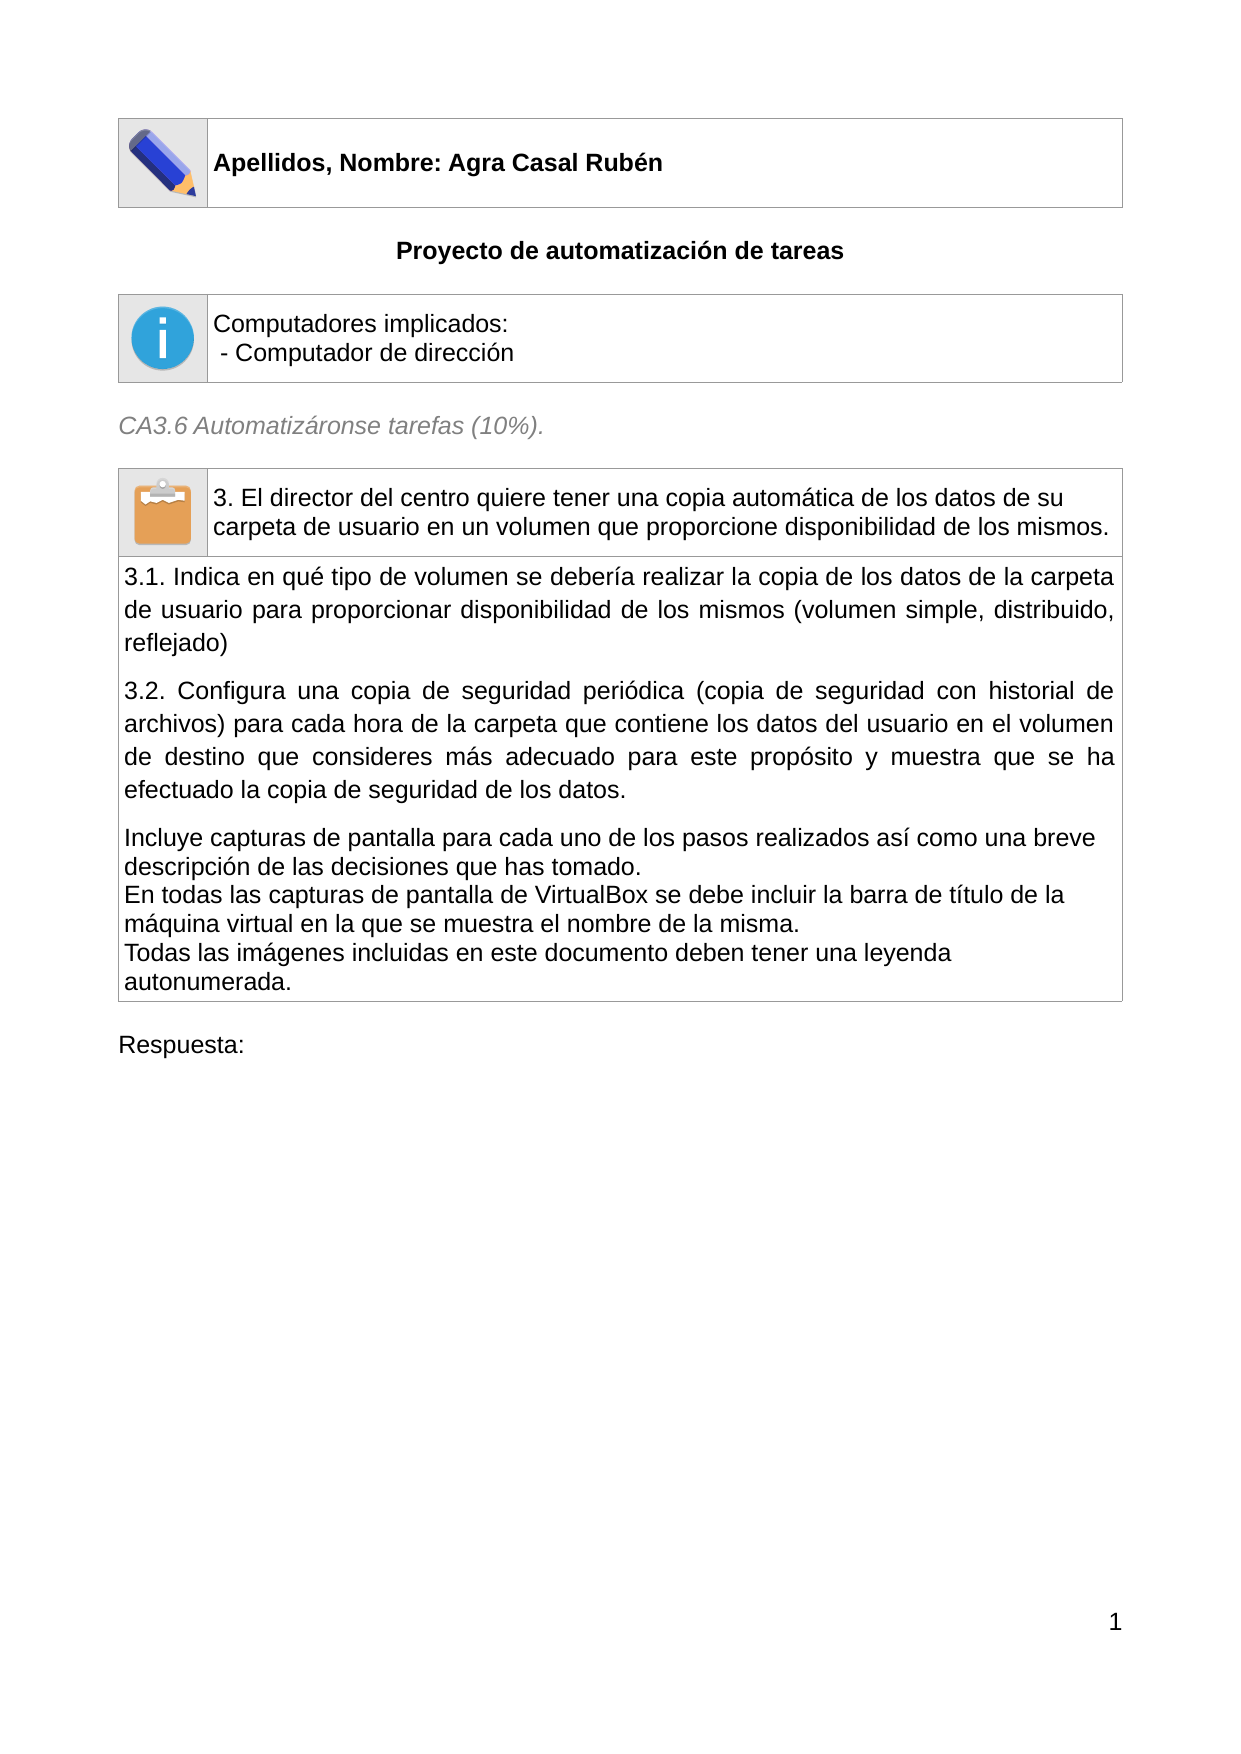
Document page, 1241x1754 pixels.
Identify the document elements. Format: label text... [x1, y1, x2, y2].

table_header 3. El director del centro quiere tener una copia automática de los datos de su carpeta de usuario en un volumen que proporcione disponibilidad de los mismos. [208, 469, 1122, 556]
table_header [119, 295, 207, 382]
table_cell 3.1. Indica en qué tipo de volumen se debería realizar la copia de los datos de la carpeta de usuario para proporcionar disponibilidad de los mismos (volumen simple, distribuido, reflejado) 3.2. Configura una copia de seguridad periódica (copia de seguridad con historial de archivos) para cada hora de la carpeta que contiene los datos del usuario en el volumen de destino que consideres más adecuado para este propósito y muestra que se ha efectuado la copia de seguridad de los datos. Incluye capturas de pantalla para cada uno de los pasos realizados así como una breve descripción de las decisiones que has tomado. En todas las capturas de pantalla de VirtualBox se debe incluir la barra de título de la máquina virtual en la que se muestra el nombre de la misma. Todas las imágenes incluidas en este documento deben tener una leyenda autonumerada. [119, 557, 1122, 1001]
text CA3.6 Automatizáronse tarefas (10%). [118, 411, 1122, 439]
table_header Computadores implicados: - Computador de dirección [208, 295, 1122, 382]
text Proyecto de automatización de tareas [118, 236, 1122, 265]
text Respuesta: [118, 1030, 1122, 1059]
table_header [119, 119, 207, 207]
table_header [119, 469, 207, 556]
table_header Apellidos, Nombre: Agra Casal Rubén [208, 119, 1122, 207]
